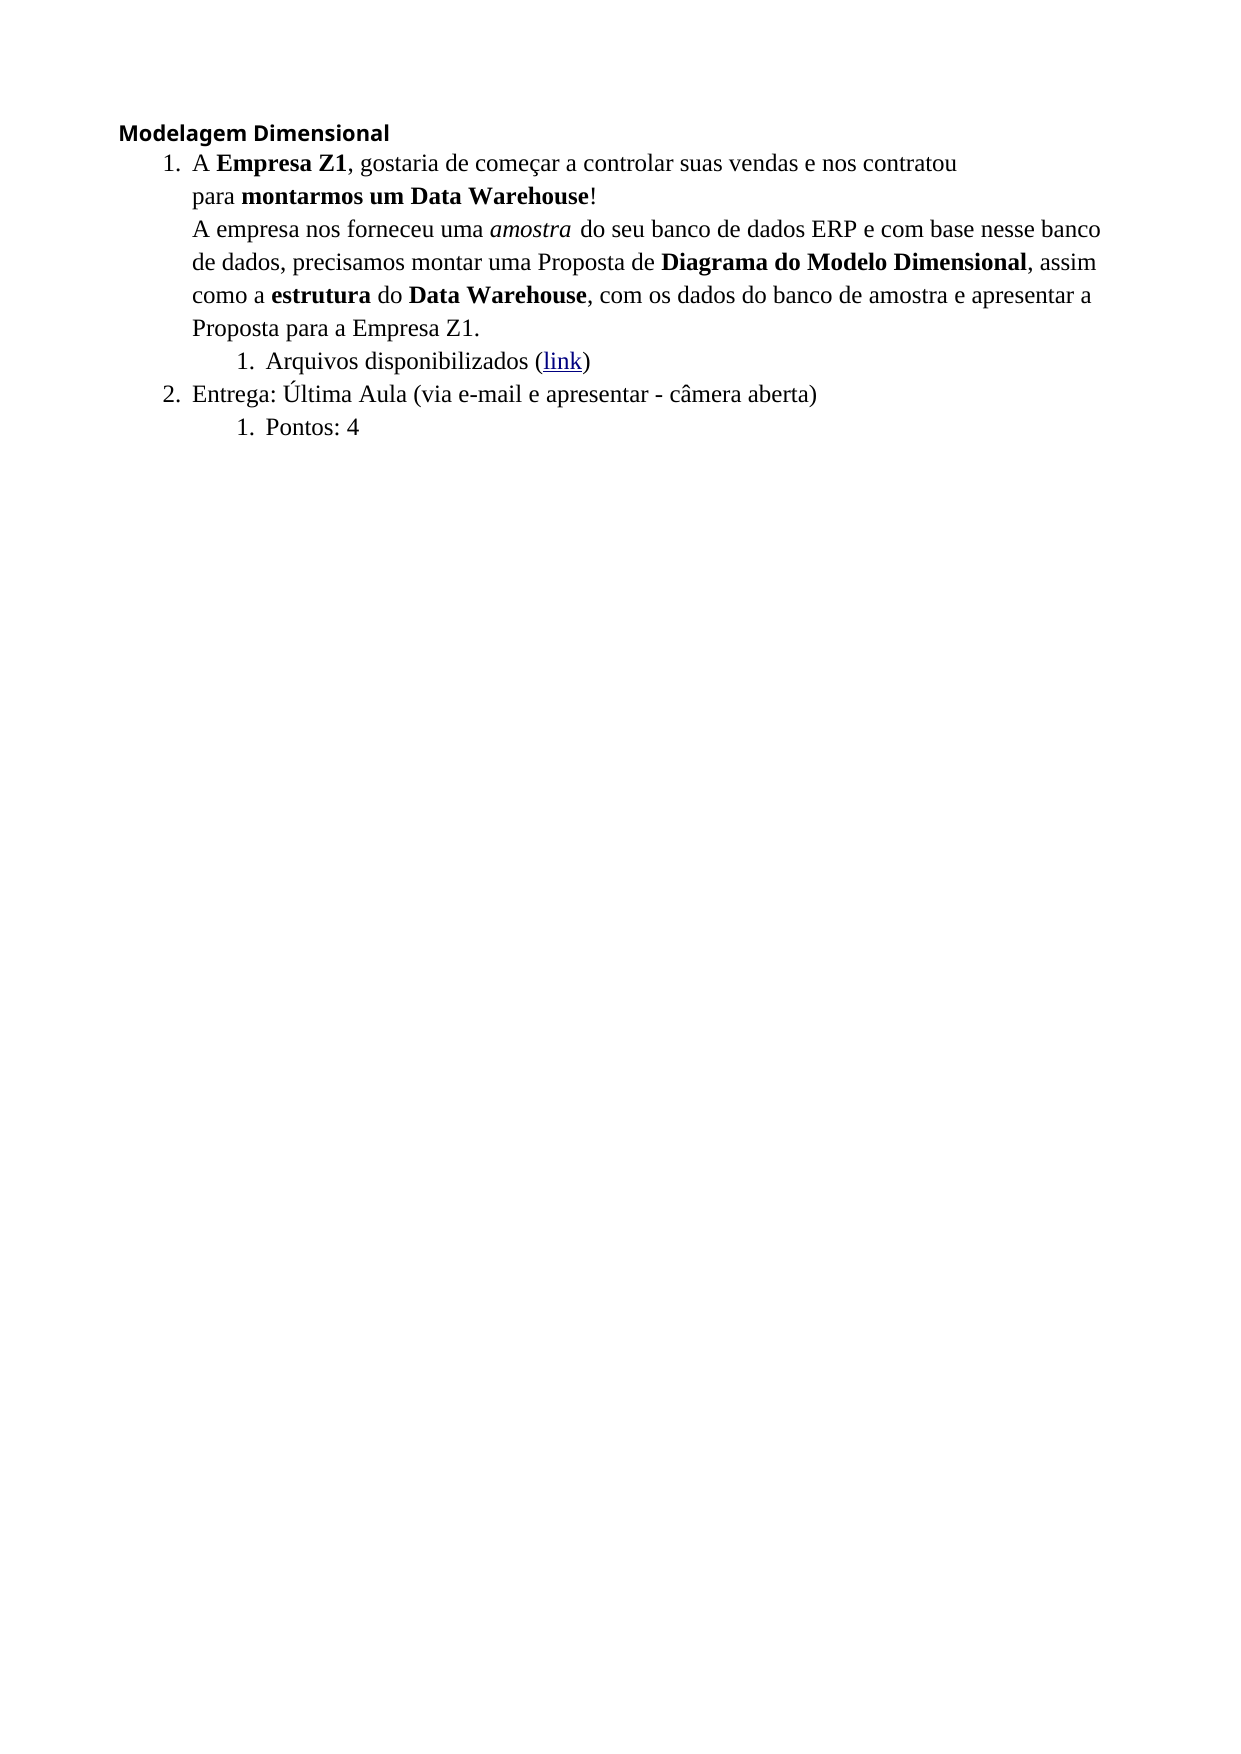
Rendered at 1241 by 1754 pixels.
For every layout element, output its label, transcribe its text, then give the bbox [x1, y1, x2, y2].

list Pontos: 4 [236, 412, 1122, 441]
list A Empresa Z1, gostaria de começar a controlar suas vendas e nos contratou para montarmos um Data Warehouse! A empresa nos forneceu uma amostra do seu banco de dados ERP e com base nesse banco de dados, precisamos montar uma Proposta de Diagrama do Modelo Dimensional, assim como a estrutura do Data Warehouse, com os dados do banco de amostra e apresentar a Proposta para a Empresa Z1. [162, 148, 1122, 342]
text Modelagem Dimensional [118, 118, 1122, 148]
list Entrega: Última Aula (via e-mail e apresentar - câmera aberta) [162, 379, 1122, 408]
list Arquivos disponibilizados (link) [236, 346, 1122, 375]
